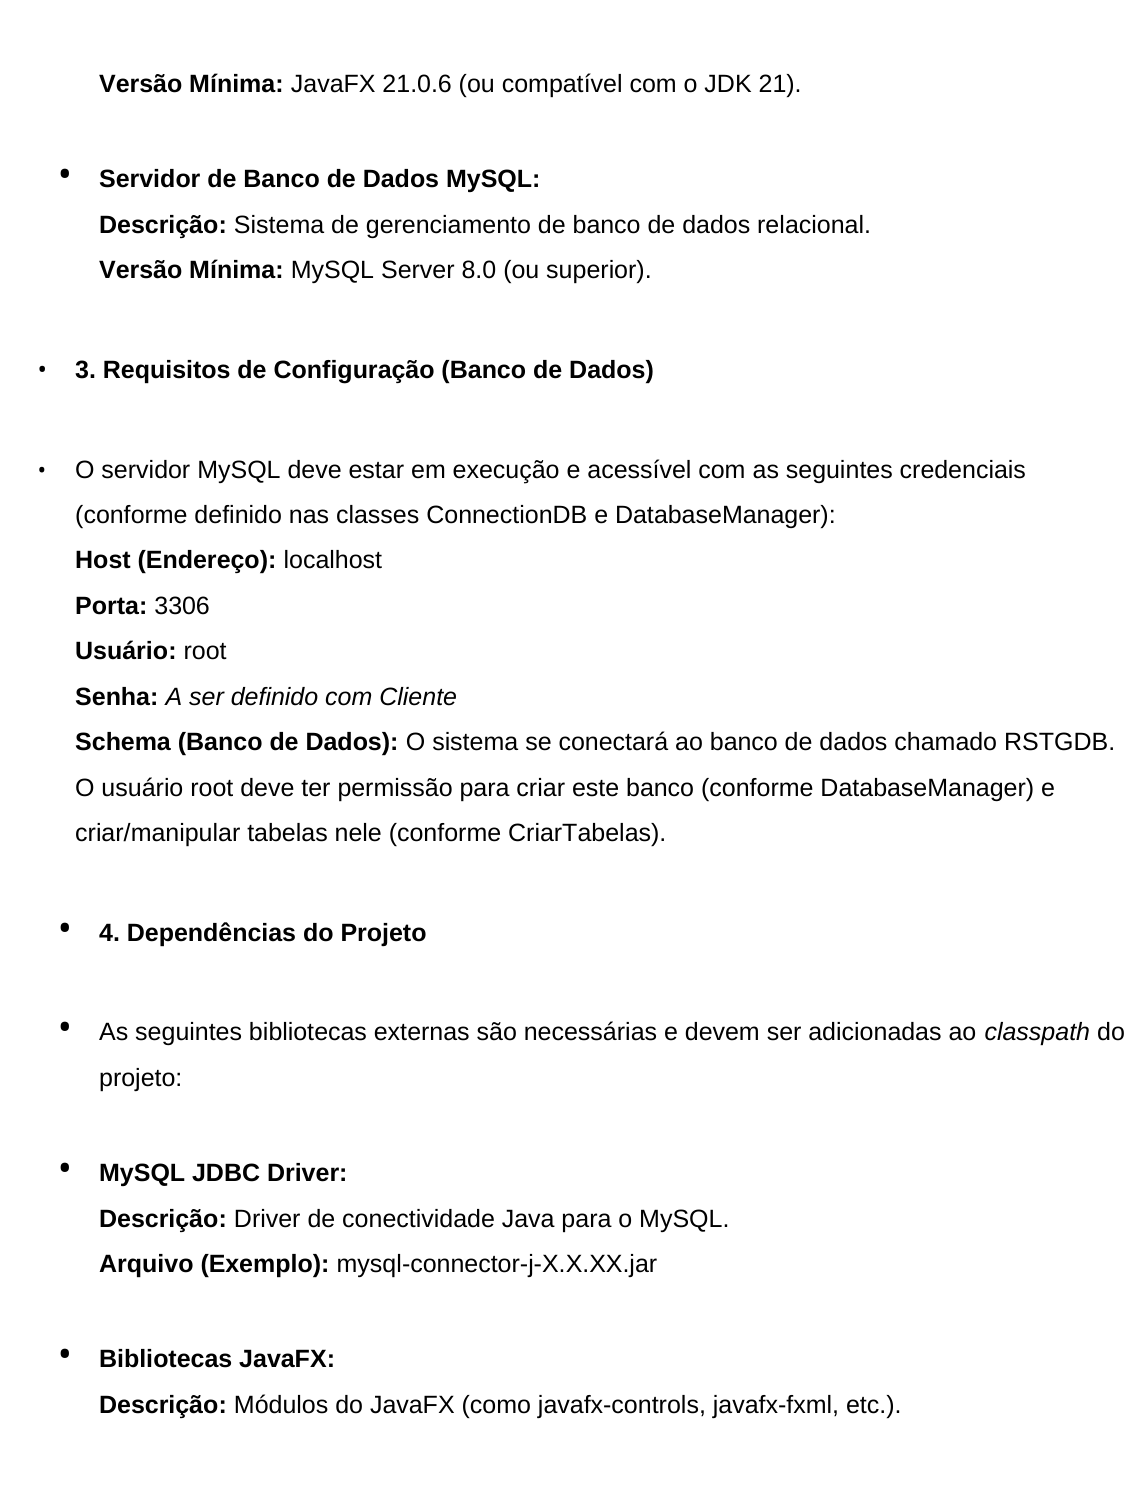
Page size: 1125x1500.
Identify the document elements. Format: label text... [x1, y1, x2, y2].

list Bibliotecas JavaFX: Descrição: Módulos do JavaFX (como javafx-controls, javafx-fxml, etc.). [58, 1332, 1125, 1422]
list Servidor de Banco de Dados MySQL: Descrição: Sistema de gerenciamento de banco de dados relacional. Versão Mínima: MySQL Server 8.0 (ou superior). [58, 152, 1125, 288]
list Versão Mínima: JavaFX 21.0.6 (ou compatível com o JDK 21). [58, 56, 1125, 102]
list O servidor MySQL deve estar em execução e acessível com as seguintes credenciais (conforme definido nas classes ConnectionDB e DatabaseManager): Host (Endereço): localhost Porta: 3306 Usuário: root Senha: A ser definido com Cliente Schema (Banco de Dados): O sistema se conectará ao banco de dados chamado RSTGDB. O usuário root deve ter permissão para criar este banco (conforme DatabaseManager) e criar/manipular tabelas nele (conforme CriarTabelas). [37, 442, 1125, 851]
list 3. Requisitos de Configuração (Banco de Dados) [37, 342, 1125, 388]
list As seguintes bibliotecas externas são necessárias e devem ser adicionadas ao classpath do projeto: [58, 1004, 1125, 1095]
list MySQL JDBC Driver: Descrição: Driver de conectividade Java para o MySQL. Arquivo (Exemplo): mysql-connector-j-X.X.XX.jar [58, 1145, 1125, 1282]
list 4. Dependências do Projeto [58, 905, 1125, 950]
